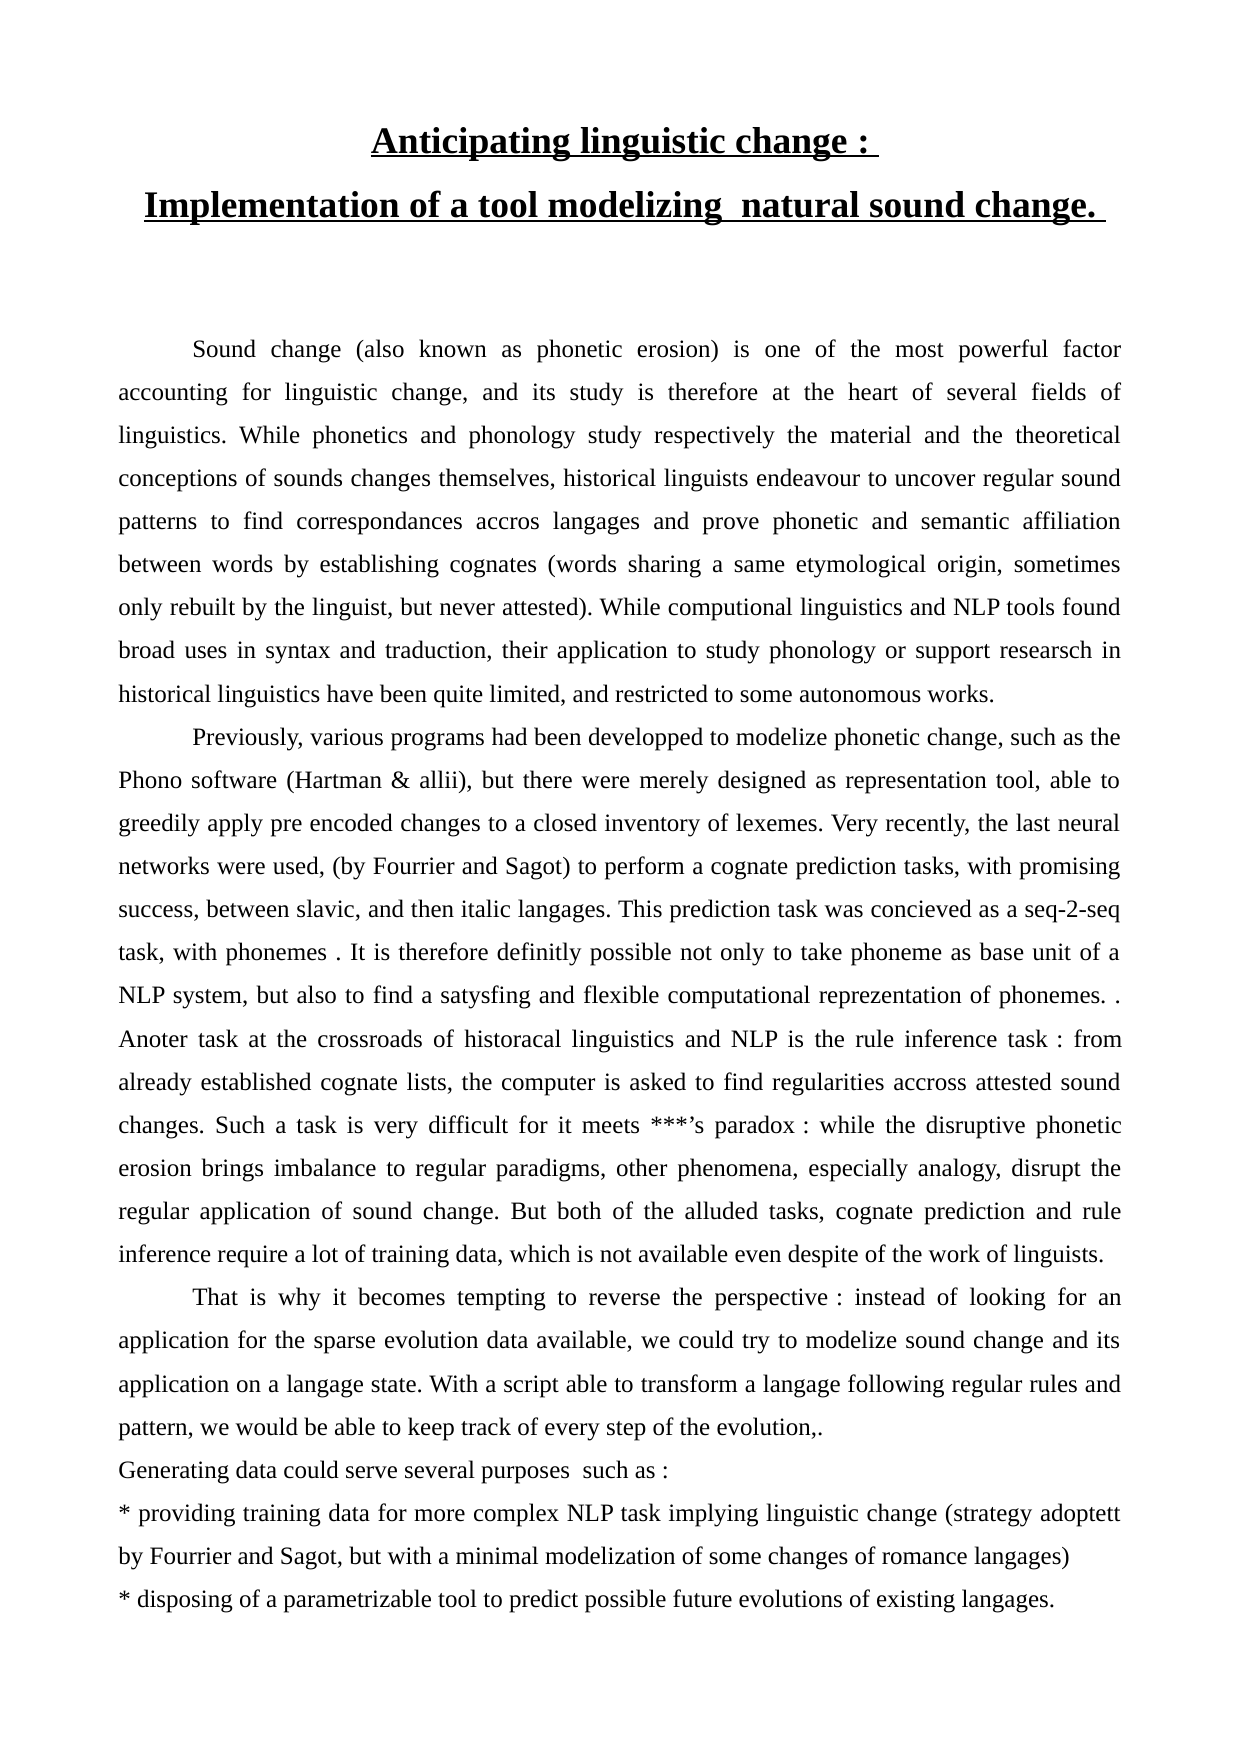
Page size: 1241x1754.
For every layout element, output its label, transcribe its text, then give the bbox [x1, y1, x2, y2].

text That is why it becomes tempting to reverse the perspective : instead of looking for an application for the sparse evolution data available, we could try to modelize sound change and its application on a langage state. With a script able to transform a langage following regular rules and pattern, we would be able to keep track of every step of the evolution,. [118, 1282, 1122, 1441]
text Implementation of a tool modelizing natural sound change. [118, 183, 1122, 226]
text Previously, various programs had been developped to modelize phonetic change, such as the Phono software (Hartman & allii), but there were merely designed as representation tool, able to greedily apply pre encoded changes to a closed inventory of lexemes. Very recently, the last neural networks were used, (by Fourrier and Sagot) to perform a cognate prediction tasks, with promising success, between slavic, and then italic langages. This prediction task was concieved as a seq-2-seq task, with phonemes . It is therefore definitly possible not only to take phoneme as base unit of a NLP system, but also to find a satysfing and flexible computational reprezentation of phonemes. . Anoter task at the crossroads of historacal linguistics and NLP is the rule inference task : from already established cognate lists, the computer is asked to find regularities accross attested sound changes. Such a task is very difficult for it meets ***’s paradox : while the disruptive phonetic erosion brings imbalance to regular paradigms, other phenomena, especially analogy, disrupt the regular application of sound change. But both of the alluded tasks, cognate prediction and rule inference require a lot of training data, which is not available even despite of the work of linguists. [118, 722, 1122, 1268]
text * providing training data for more complex NLP task implying linguistic change (strategy adoptett by Fourrier and Sagot, but with a minimal modelization of some changes of romance langages) [118, 1498, 1122, 1570]
text Sound change (also known as phonetic erosion) is one of the most powerful factor accounting for linguistic change, and its study is therefore at the heart of several fields of linguistics. While phonetics and phonology study respectively the material and the theoretical conceptions of sounds changes themselves, historical linguists endeavour to uncover regular sound patterns to find correspondances accros langages and prove phonetic and semantic affiliation between words by establishing cognates (words sharing a same etymological origin, sometimes only rebuilt by the linguist, but never attested). While computional linguistics and NLP tools found broad uses in syntax and traduction, their application to study phonology or support researsch in historical linguistics have been quite limited, and restricted to some autonomous works. [118, 334, 1122, 707]
text Anticipating linguistic change : [118, 118, 1122, 161]
text Generating data could serve several purposes such as : [118, 1455, 1122, 1484]
text * disposing of a parametrizable tool to predict possible future evolutions of existing langages. [118, 1584, 1122, 1613]
